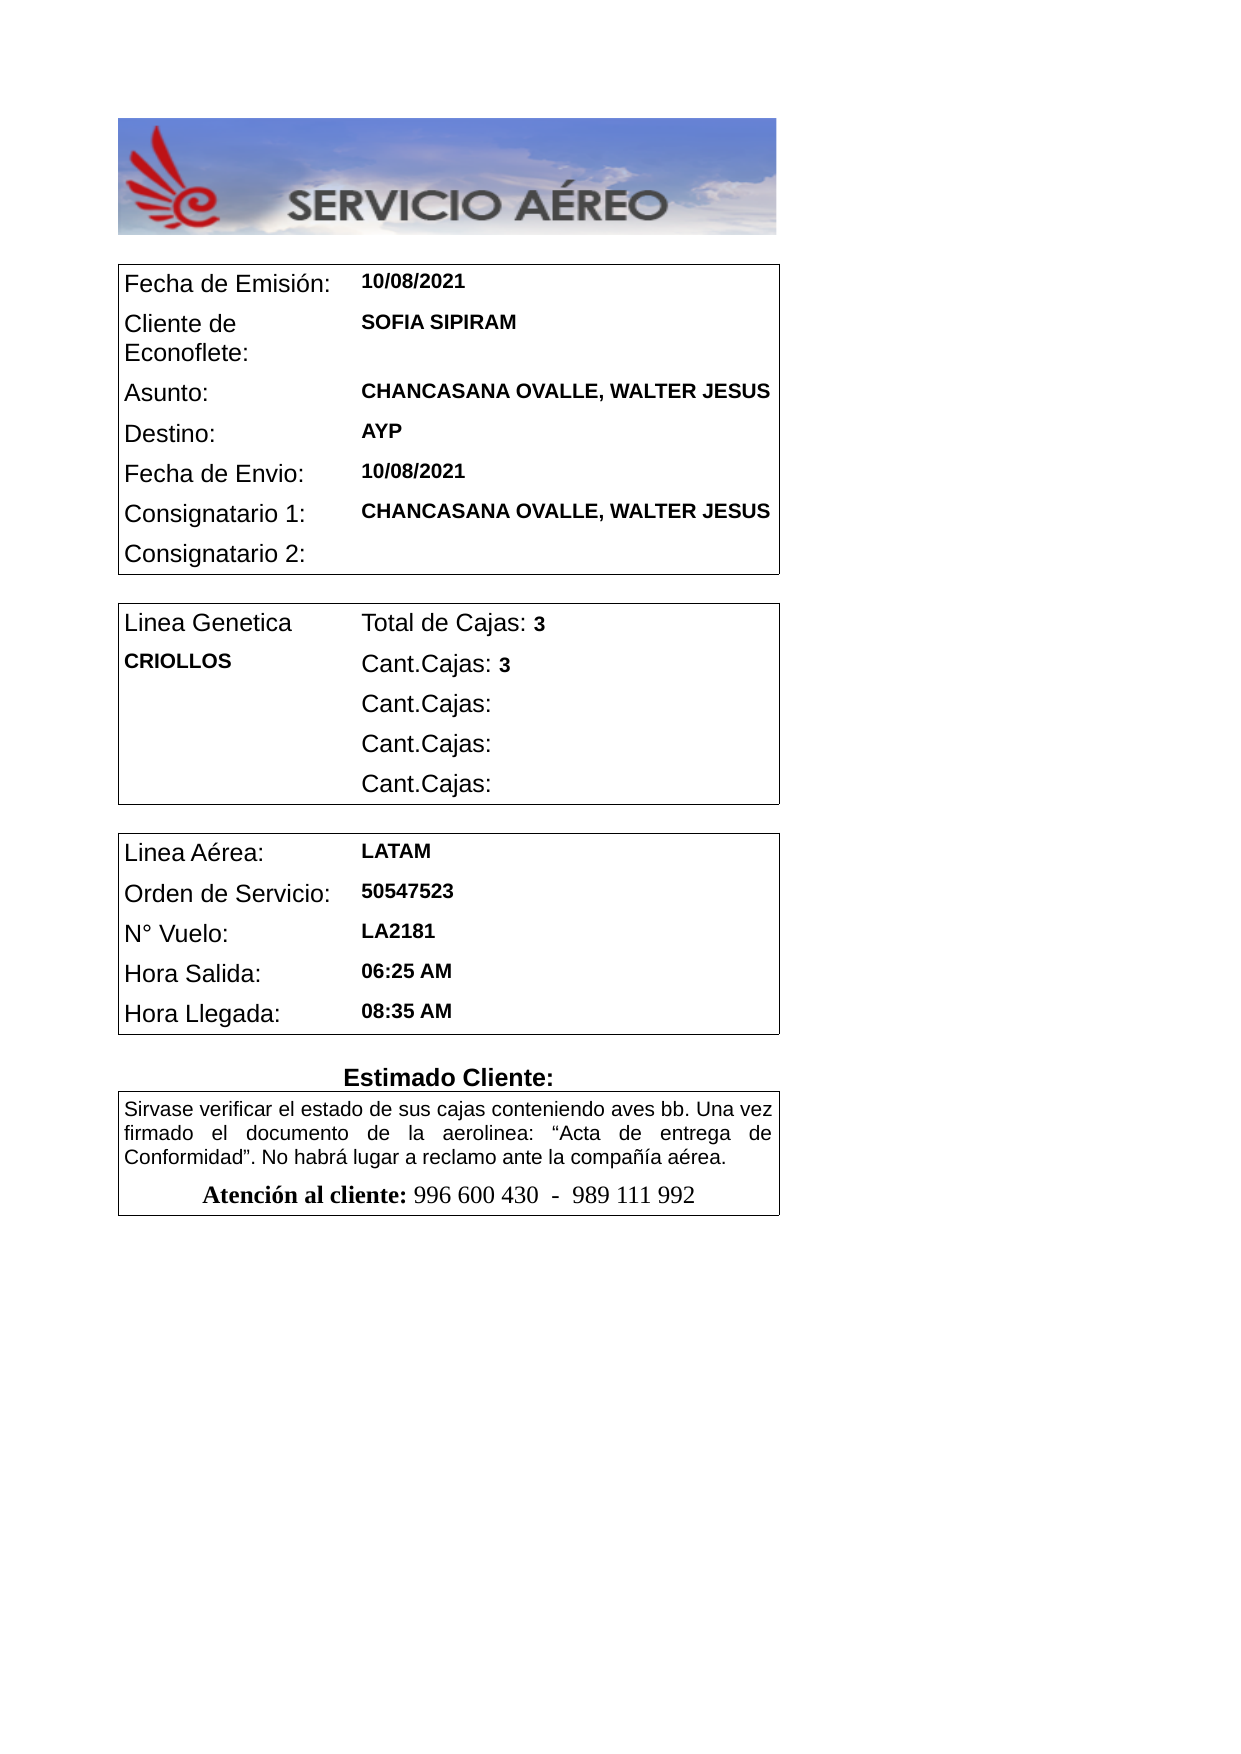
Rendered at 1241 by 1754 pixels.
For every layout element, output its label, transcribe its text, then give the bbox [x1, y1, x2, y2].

table_cell [356, 534, 779, 574]
table_cell Linea Aérea: [119, 834, 356, 873]
table_cell 50547523 [356, 873, 779, 913]
table_cell Linea Genetica [119, 604, 356, 643]
table_cell [119, 683, 356, 723]
table_cell Cant.Cajas: [356, 764, 779, 804]
table_header Fecha de Emisión: [119, 265, 356, 304]
table_header 10/08/2021 [356, 265, 779, 304]
table_cell [356, 575, 779, 603]
table_cell N° Vuelo: [119, 913, 356, 953]
table_cell CRIOLLOS [119, 643, 356, 683]
table_cell Orden de Servicio: [119, 873, 356, 913]
table_cell Cliente de Econoflete: [119, 304, 356, 373]
table_cell Consignatario 2: [119, 534, 356, 574]
table_cell 10/08/2021 [356, 453, 779, 493]
table_cell Destino: [119, 413, 356, 453]
table_cell LATAM [356, 834, 779, 873]
picture [118, 118, 777, 235]
table_cell Asunto: [119, 373, 356, 413]
table_cell 06:25 AM [356, 953, 779, 993]
table_cell Estimado Cliente: [118, 1035, 779, 1091]
table_cell LA2181 [356, 913, 779, 953]
table_cell AYP [356, 413, 779, 453]
table_cell Cant.Cajas: 3 [356, 643, 779, 683]
table_cell Atención al cliente: 996 600 430 - 989 111 992 [119, 1175, 779, 1215]
table_cell [118, 805, 356, 833]
table_cell Consignatario 1: [119, 493, 356, 533]
table_cell [356, 805, 779, 833]
table_cell Hora Llegada: [119, 994, 356, 1034]
table_cell Sirvase verificar el estado de sus cajas conteniendo aves bb. Una vez firmado el documento de la aerolinea: “Acta de entrega de Conformidad”. No habrá lugar a reclamo ante la compañía aérea. [119, 1092, 779, 1175]
table_cell Hora Salida: [119, 953, 356, 993]
table_cell SOFIA SIPIRAM [356, 304, 779, 373]
table_cell 08:35 AM [356, 994, 779, 1034]
table_cell Total de Cajas: 3 [356, 604, 779, 643]
table_cell CHANCASANA OVALLE, WALTER JESUS [356, 493, 779, 533]
table_cell CHANCASANA OVALLE, WALTER JESUS [356, 373, 779, 413]
table_cell [119, 723, 356, 763]
table_cell [118, 575, 356, 603]
table_cell Cant.Cajas: [356, 723, 779, 763]
table_cell Fecha de Envio: [119, 453, 356, 493]
table_cell Cant.Cajas: [356, 683, 779, 723]
table_cell [119, 764, 356, 804]
